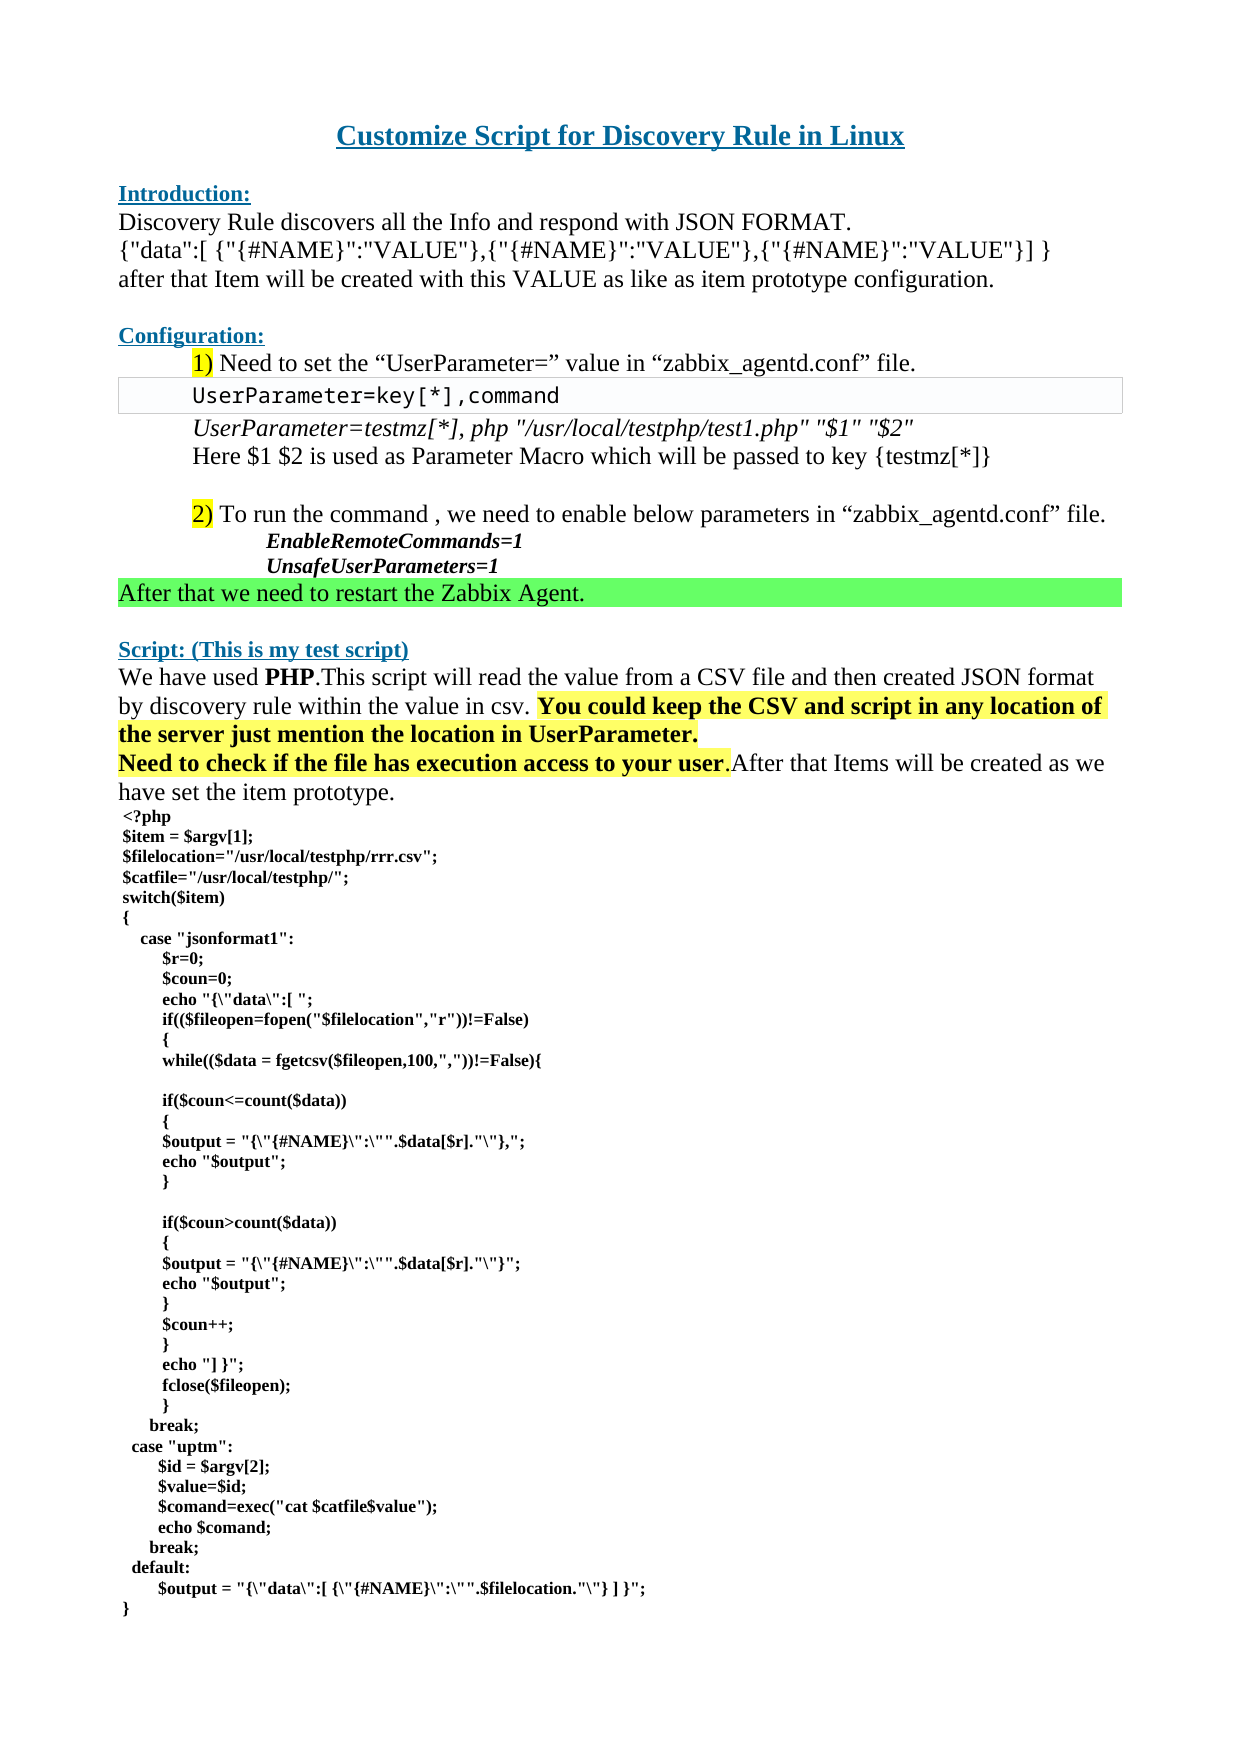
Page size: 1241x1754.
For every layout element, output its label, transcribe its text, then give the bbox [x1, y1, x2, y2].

text $coun=0; [118, 968, 1122, 988]
text $output = "{\"data\":[ {\"{#NAME}\":\"".$filelocation."\"} ] }"; [118, 1578, 1122, 1598]
text if($coun<=count($data)) [118, 1090, 1122, 1110]
text break; [118, 1415, 1122, 1435]
text } [118, 1334, 1122, 1354]
text Need to check if the file has execution access to your user.After that Items will be created as we have set the item prototype. [118, 748, 1122, 806]
text UserParameter=testmz[*], php "/usr/local/testphp/test1.php" "$1" "$2" [118, 414, 1122, 441]
text Here $1 $2 is used as Parameter Macro which will be passed to key {testmz[*]} [118, 441, 1122, 470]
text } [118, 1171, 1122, 1192]
text { [118, 907, 1122, 928]
text 2) To run the command , we need to enable below parameters in “zabbix_agentd.conf” file. [118, 499, 1122, 528]
text { [118, 1232, 1122, 1253]
text echo "$output"; [118, 1273, 1122, 1293]
text Introduction: [118, 180, 1122, 207]
text {"data":[ {"{#NAME}":"VALUE"},{"{#NAME}":"VALUE"},{"{#NAME}":"VALUE"}] } [118, 236, 1122, 264]
text $r=0; [118, 948, 1122, 968]
text while(($data = fgetcsv($fileopen,100,","))!=False){ [118, 1049, 1122, 1070]
text echo "$output"; [118, 1151, 1122, 1171]
text UserParameter=key[*],command [119, 378, 1122, 413]
text after that Item will be created with this VALUE as like as item prototype configuration. [118, 264, 1122, 293]
text Customize Script for Discovery Rule in Linux [118, 118, 1122, 152]
text $filelocation="/usr/local/testphp/rrr.csv"; [118, 846, 1122, 867]
text $comand=exec("cat $catfile$value"); [118, 1496, 1122, 1517]
text $item = $argv[1]; [118, 826, 1122, 846]
text echo $comand; [118, 1517, 1122, 1537]
text $value=$id; [118, 1476, 1122, 1496]
text $output = "{\"{#NAME}\":\"".$data[$r]."\"}"; [118, 1253, 1122, 1273]
text } [118, 1598, 1122, 1618]
text $id = $argv[2]; [118, 1456, 1122, 1476]
text case "uptm": [118, 1435, 1122, 1456]
text Discovery Rule discovers all the Info and respond with JSON FORMAT. [118, 207, 1122, 236]
text } [118, 1395, 1122, 1415]
text EnableRemoteCommands=1 [118, 528, 1122, 553]
text default: [118, 1557, 1122, 1578]
text break; [118, 1537, 1122, 1557]
text { [118, 1029, 1122, 1049]
text if($coun>count($data)) [118, 1212, 1122, 1232]
text switch($item) [118, 887, 1122, 907]
text { [118, 1110, 1122, 1131]
text 1) Need to set the “UserParameter=” value in “zabbix_agentd.conf” file. [118, 348, 1122, 377]
text echo "{\"data\":[ "; [118, 988, 1122, 1009]
text case "jsonformat1": [118, 928, 1122, 948]
text <?php [118, 806, 1122, 826]
text $output = "{\"{#NAME}\":\"".$data[$r]."\"},"; [118, 1131, 1122, 1151]
text $catfile="/usr/local/testphp/"; [118, 867, 1122, 887]
text Configuration: [118, 322, 1122, 348]
text } [118, 1293, 1122, 1313]
text After that we need to restart the Zabbix Agent. [118, 578, 1122, 607]
text Script: (This is my test script) [118, 636, 1122, 662]
text UnsafeUserParameters=1 [118, 553, 1122, 578]
text if(($fileopen=fopen("$filelocation","r"))!=False) [118, 1009, 1122, 1029]
text We have used PHP.This script will read the value from a CSV file and then created JSON format by discovery rule within the value in csv. You could keep the CSV and script in any location of the server just mention the location in UserParameter. [118, 662, 1122, 748]
text fclose($fileopen); [118, 1374, 1122, 1395]
text echo "] }"; [118, 1354, 1122, 1374]
text $coun++; [118, 1313, 1122, 1334]
